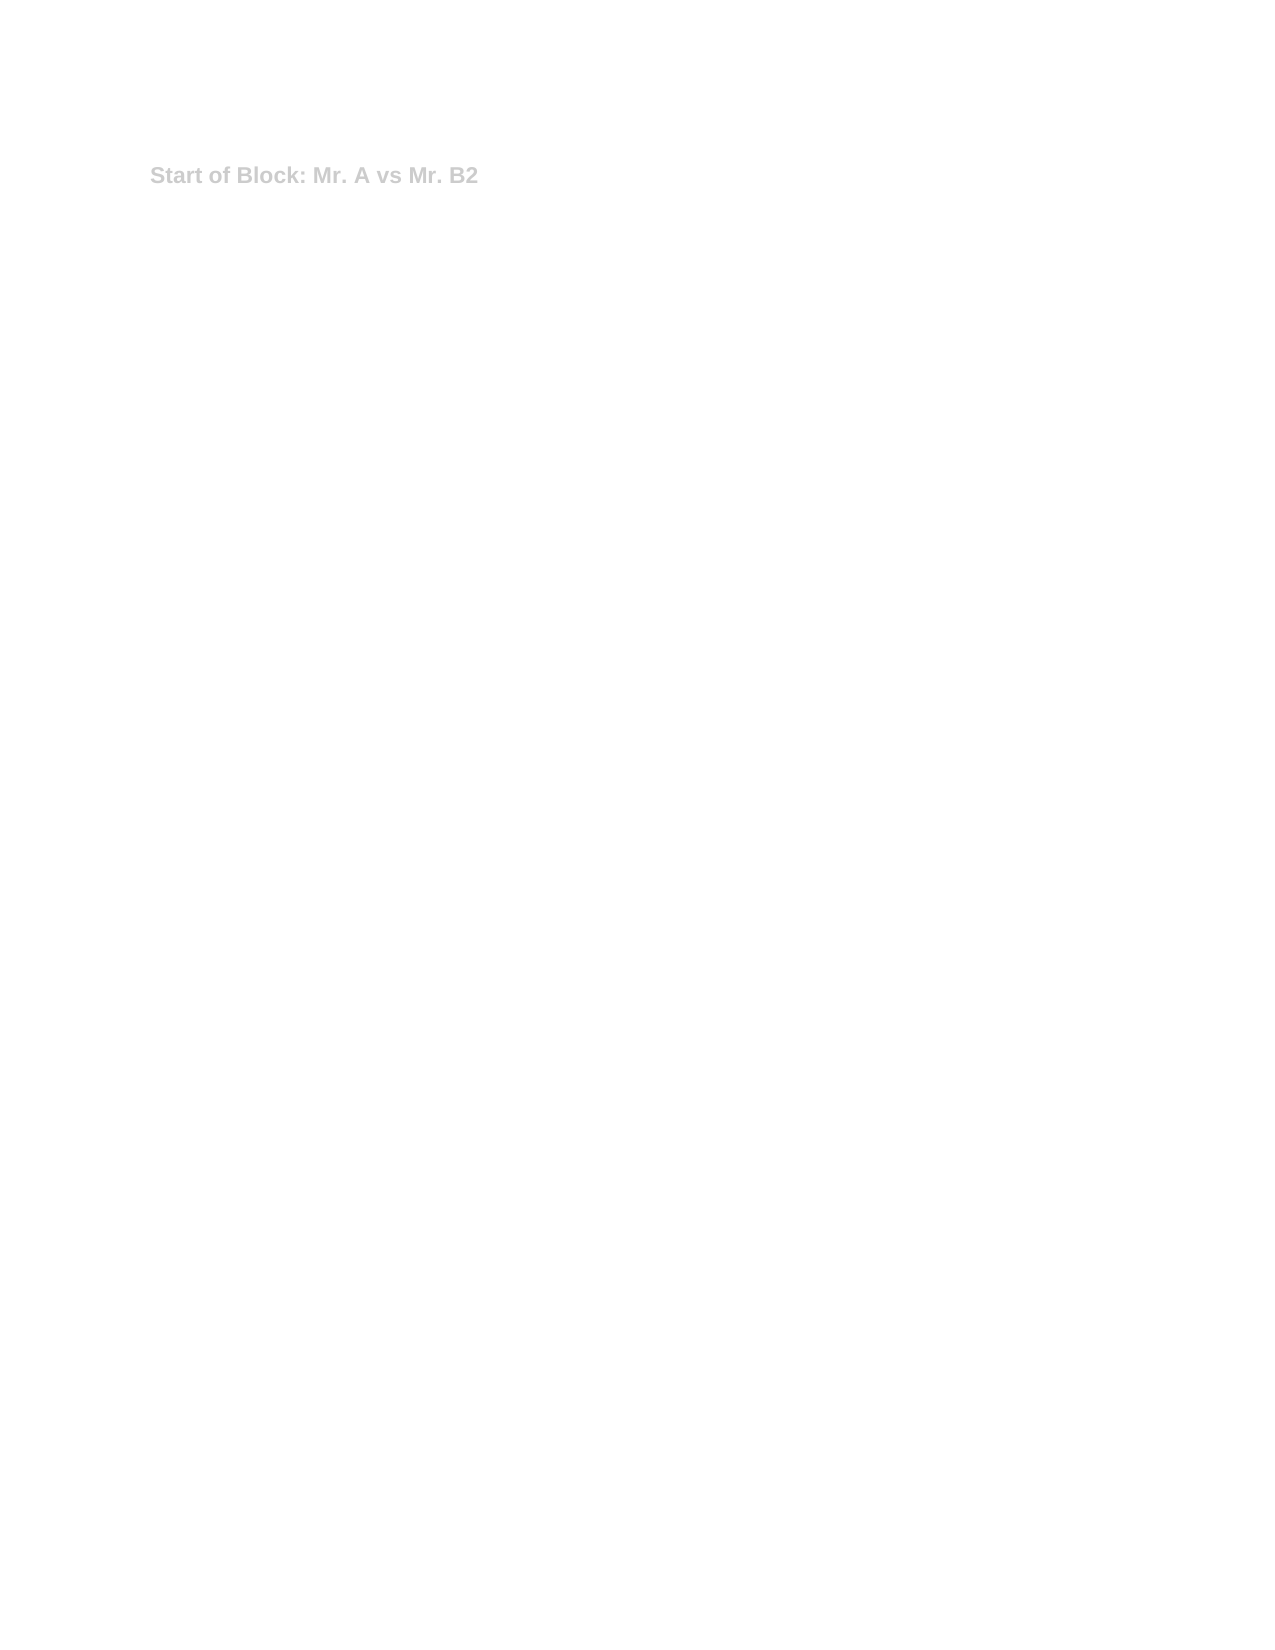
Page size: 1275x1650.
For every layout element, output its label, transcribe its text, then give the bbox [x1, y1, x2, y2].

text Start of Block: Mr. A vs Mr. B2 [150, 162, 1125, 189]
